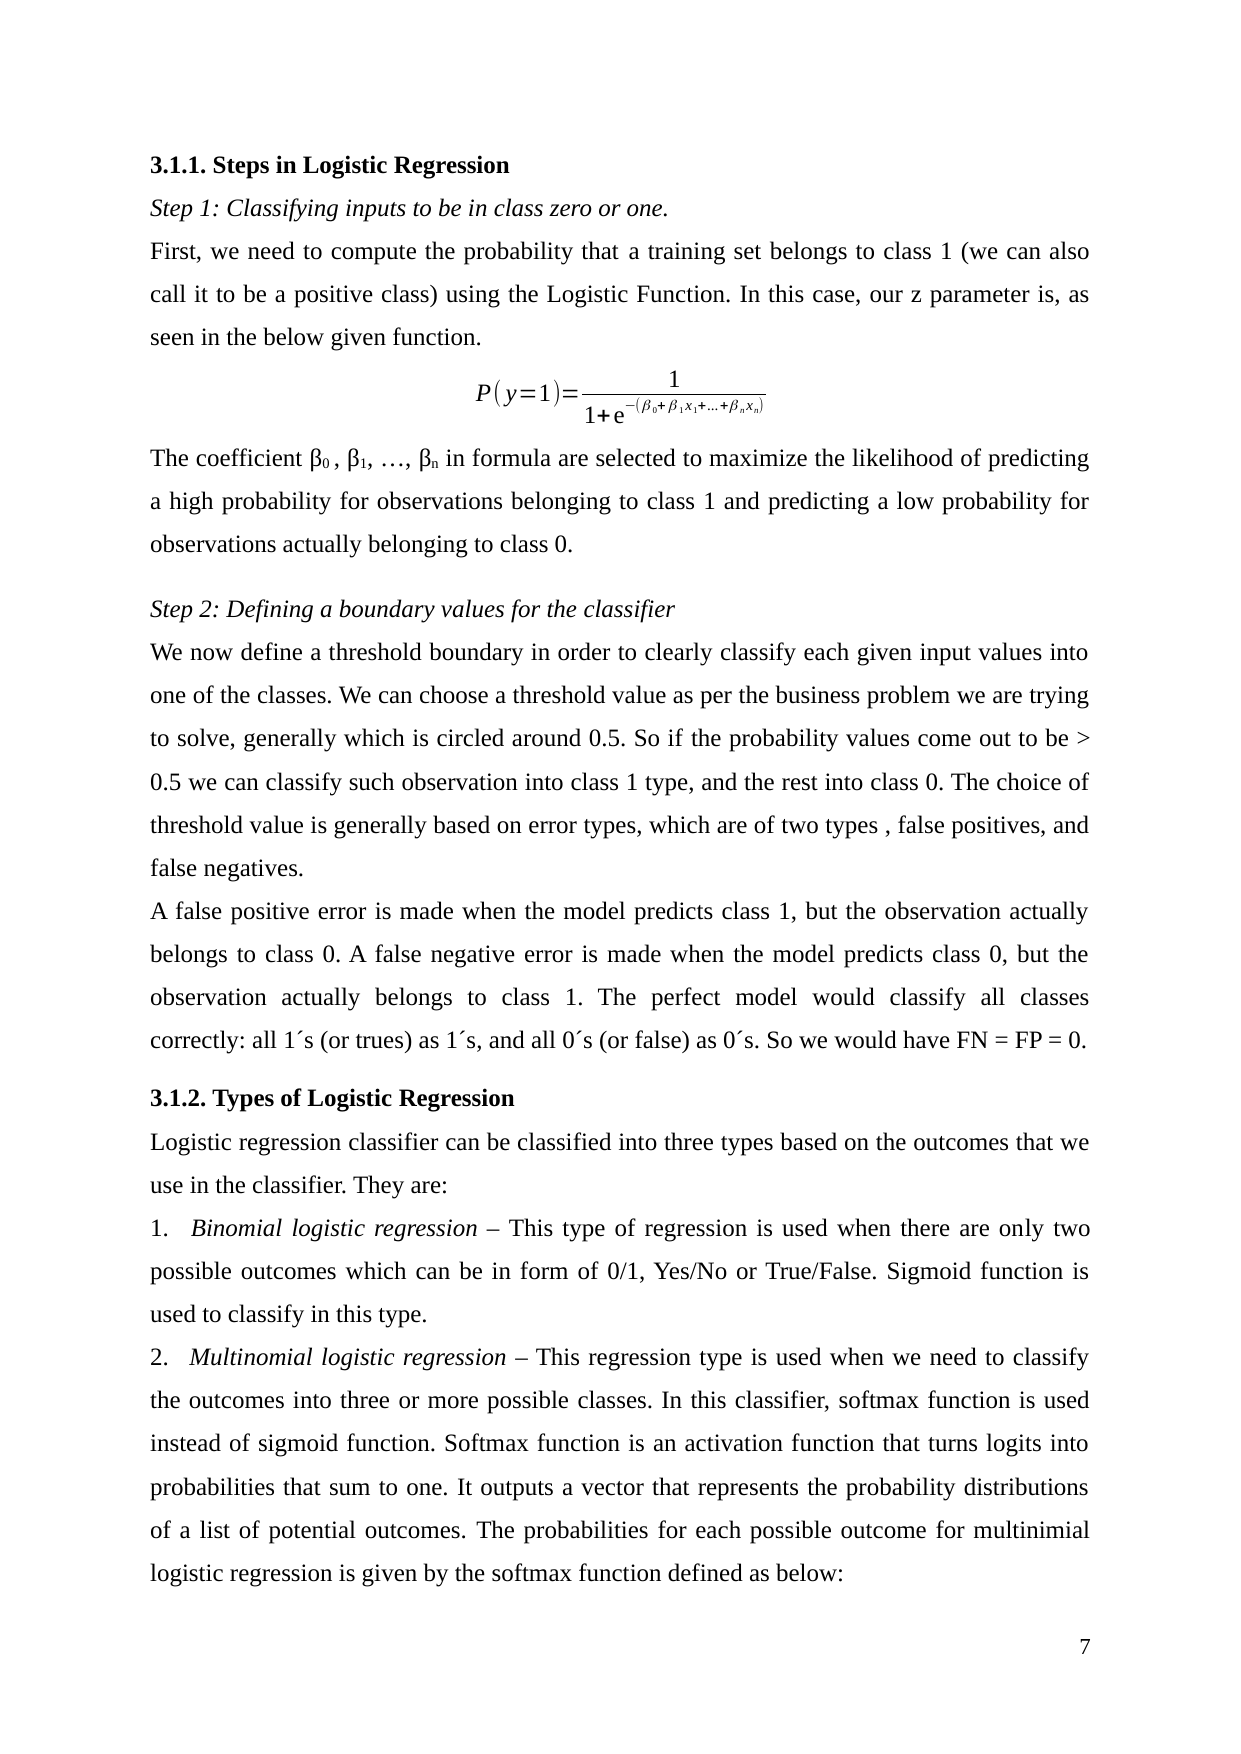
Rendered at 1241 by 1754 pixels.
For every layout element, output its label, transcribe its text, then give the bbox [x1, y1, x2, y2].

text A false positive error is made when the model predicts class 1, but the observation actually belongs to class 0. A false negative error is made when the model predicts class 0, but the observation actually belongs to class 1. The perfect model would classify all classes correctly: all 1´s (or trues) as 1´s, and all 0´s (or false) as 0´s. So we would have FN = FP = 0. [150, 896, 1091, 1054]
list Binomial logistic regression – This type of regression is used when there are only two possible outcomes which can be in form of 0/1, Yes/No or True/False. Sigmoid function is used to classify in this type. [150, 1213, 1091, 1328]
text First, we need to compute the probability that a training set belongs to class 1 (we can also call it to be a positive class) using the Logistic Function. In this case, our z parameter is, as seen in the below given function. [150, 236, 1091, 351]
text We now define a threshold boundary in order to clearly classify each given input values into one of the classes. We can choose a threshold value as per the business problem we are trying to solve, generally which is circled around 0.5. So if the probability values come out to be > 0.5 we can classify such observation into class 1 type, and the rest into class 0. The choice of threshold value is generally based on error types, which are of two types , false positives, and false negatives. [150, 637, 1091, 882]
text Step 2: Defining a boundary values for the classifier [150, 594, 1091, 623]
subtitle 3.1.2. Types of Logistic Regression [150, 1083, 1091, 1112]
text Logistic regression classifier can be classified into three types based on the outcomes that we use in the classifier. They are: [150, 1127, 1091, 1198]
text The coefficient β0 , β1, …, βn in formula are selected to maximize the likelihood of predicting a high probability for observations belonging to class 1 and predicting a low probability for observations actually belonging to class 0. [150, 443, 1091, 558]
list Multinomial logistic regression – This regression type is used when we need to classify the outcomes into three or more possible classes. In this classifier, softmax function is used instead of sigmoid function. Softmax function is an activation function that turns logits into probabilities that sum to one. It outputs a vector that represents the probability distributions of a list of potential outcomes. The probabilities for each possible outcome for multinimial logistic regression is given by the softmax function defined as below: [150, 1342, 1091, 1587]
subtitle 3.1.1. Steps in Logistic Regression [150, 150, 1091, 179]
text Step 1: Classifying inputs to be in class zero or one. [150, 193, 1091, 222]
